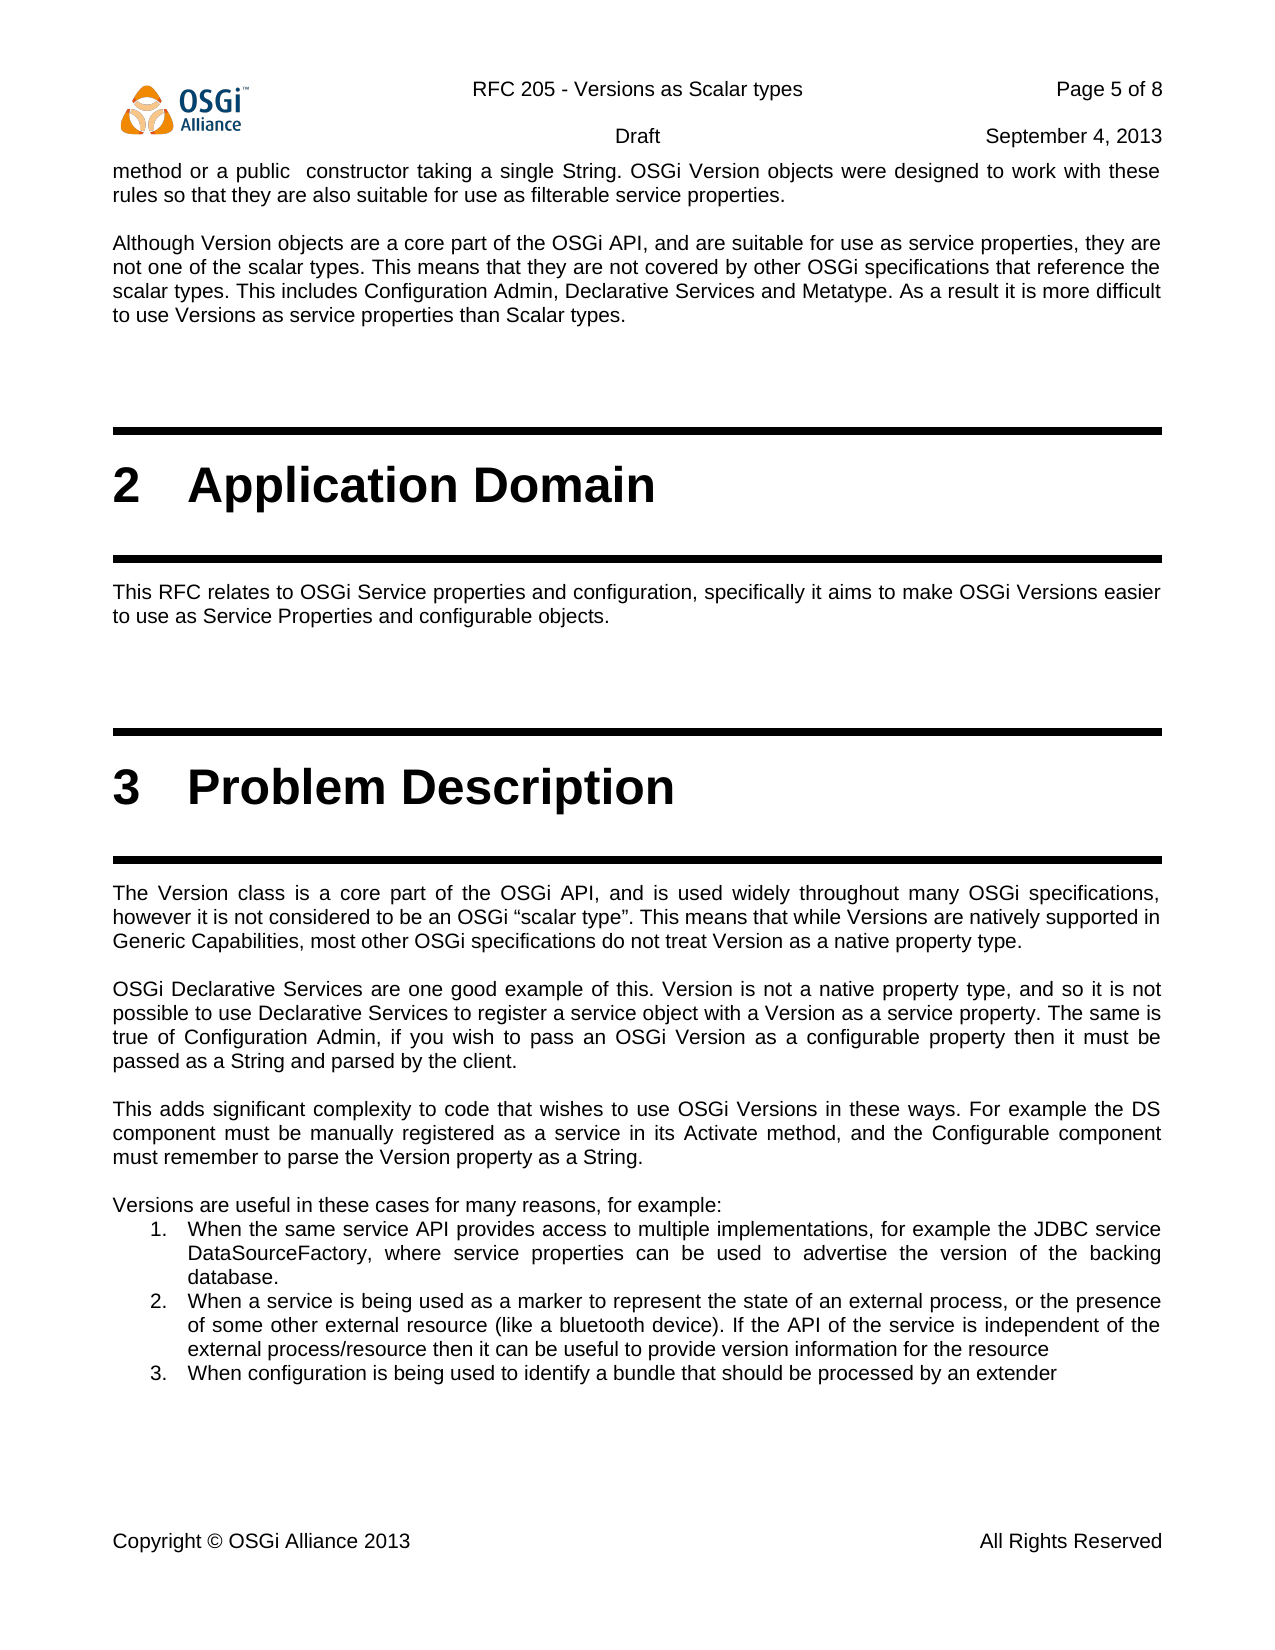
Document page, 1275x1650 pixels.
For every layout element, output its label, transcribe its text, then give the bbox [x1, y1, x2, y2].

text OSGi Declarative Services are one good example of this. Version is not a native property type, and so it is not possible to use Declarative Services to register a service object with a Version as a service property. The same is true of Configuration Admin, if you wish to pass an OSGi Version as a configurable property then it must be passed as a String and parsed by the client. [112, 977, 1162, 1073]
subtitle Application Domain [112, 428, 1162, 563]
text This RFC relates to OSGi Service properties and configuration, specifically it aims to make OSGi Versions easier to use as Service Properties and configurable objects. [112, 580, 1162, 628]
text Although Version objects are a core part of the OSGi API, and are suitable for use as service properties, they are not one of the scalar types. This means that they are not covered by other OSGi specifications that reference the scalar types. This includes Configuration Admin, Declarative Services and Metatype. As a result it is more difficult to use Versions as service properties than Scalar types. [112, 231, 1162, 327]
list When the same service API provides access to multiple implementations, for example the JDBC service DataSourceFactory, where service properties can be used to advertise the version of the backing database. [150, 1217, 1162, 1288]
text This adds significant complexity to code that wishes to use OSGi Versions in these ways. For example the DS component must be manually registered as a service in its Activate method, and the Configurable component must remember to parse the Version property as a String. [112, 1097, 1162, 1169]
list When a service is being used as a marker to represent the state of an external process, or the presence of some other external resource (like a bluetooth device). If the API of the service is independent of the external process/resource then it can be useful to provide version information for the resource [150, 1288, 1162, 1360]
picture [113, 78, 257, 142]
text The Version class is a core part of the OSGi API, and is used widely throughout many OSGi specifications, however it is not considered to be an OSGi “scalar type”. This means that while Versions are natively supported in Generic Capabilities, most other OSGi specifications do not treat Version as a native property type. [112, 881, 1162, 953]
subtitle Problem Description [112, 729, 1162, 864]
text Versions are useful in these cases for many reasons, for example: [112, 1193, 1162, 1217]
text method or a public constructor taking a single String. OSGi Version objects were designed to work with these rules so that they are also suitable for use as filterable service properties. [112, 159, 1162, 207]
list When configuration is being used to identify a bundle that should be processed by an extender [150, 1360, 1162, 1384]
